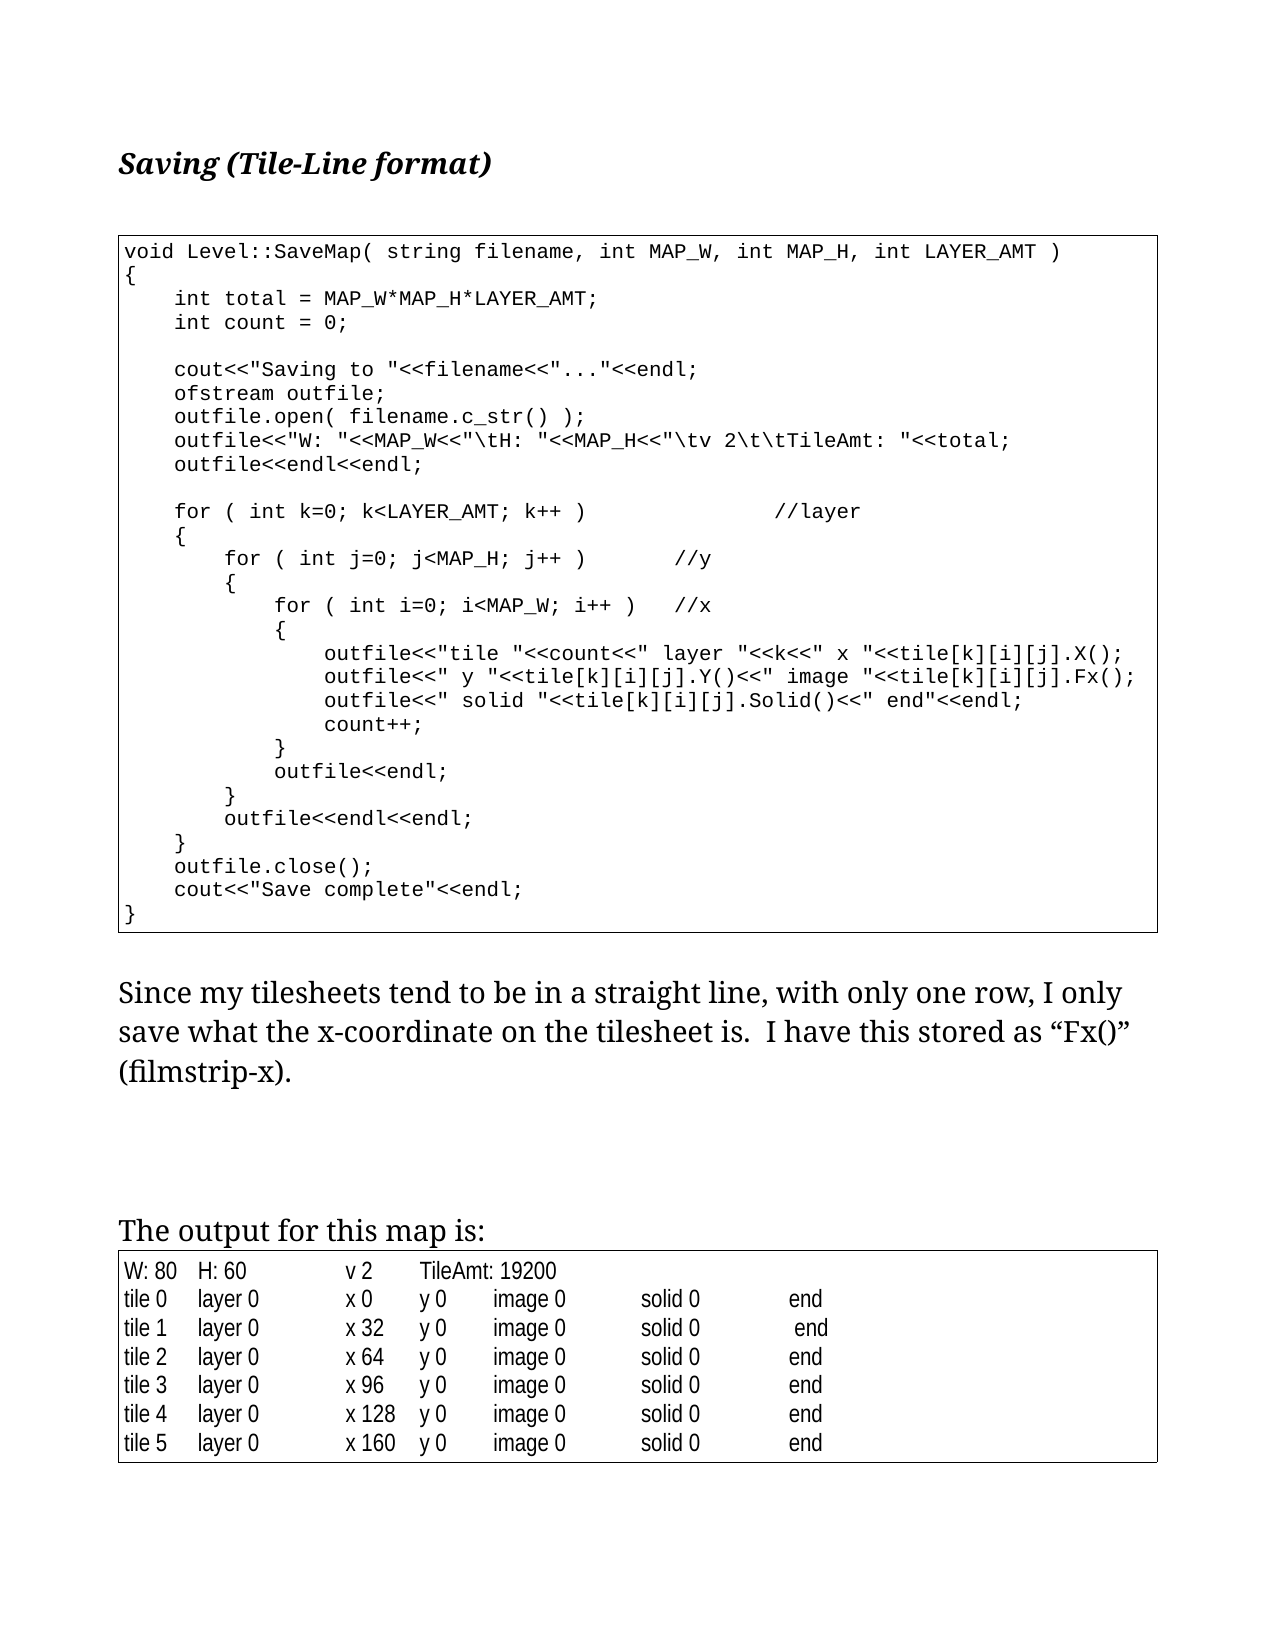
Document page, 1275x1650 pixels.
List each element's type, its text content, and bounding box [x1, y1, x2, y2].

text The output for this map is: [118, 1210, 1157, 1250]
subtitle Saving (Tile-Line format) [118, 143, 1157, 183]
table_header void Level::SaveMap( string filename, int MAP_W, int MAP_H, int LAYER_AMT ) { int total = MAP_W*MAP_H*LAYER_AMT; int count = 0; cout<<"Saving to "<<filename<<"..."<<endl; ofstream outfile; outfile.open( filename.c_str() ); outfile<<"W: "<<MAP_W<<"\tH: "<<MAP_H<<"\tv 2\t\tTileAmt: "<<total; outfile<<endl<<endl; for ( int k=0; k<LAYER_AMT; k++ ) //layer { for ( int j=0; j<MAP_H; j++ ) //y { for ( int i=0; i<MAP_W; i++ ) //x { outfile<<"tile "<<count<<" layer "<<k<<" x "<<tile[k][i][j].X(); outfile<<" y "<<tile[k][i][j].Y()<<" image "<<tile[k][i][j].Fx(); outfile<<" solid "<<tile[k][i][j].Solid()<<" end"<<endl; count++; } outfile<<endl; } outfile<<endl<<endl; } outfile.close(); cout<<"Save complete"<<endl; } [119, 236, 1157, 932]
text Since my tilesheets tend to be in a straight line, with only one row, I only save what the x-coordinate on the tilesheet is. I have this stored as “Fx()” (filmstrip-x). [118, 972, 1157, 1091]
table_header W: 80 H: 60 v 2 TileAmt: 19200 tile 0 layer 0 x 0 y 0 image 0 solid 0 end tile 1 layer 0 x 32 y 0 image 0 solid 0 end tile 2 layer 0 x 64 y 0 image 0 solid 0 end tile 3 layer 0 x 96 y 0 image 0 solid 0 end tile 4 layer 0 x 128 y 0 image 0 solid 0 end tile 5 layer 0 x 160 y 0 image 0 solid 0 end [119, 1251, 1157, 1462]
